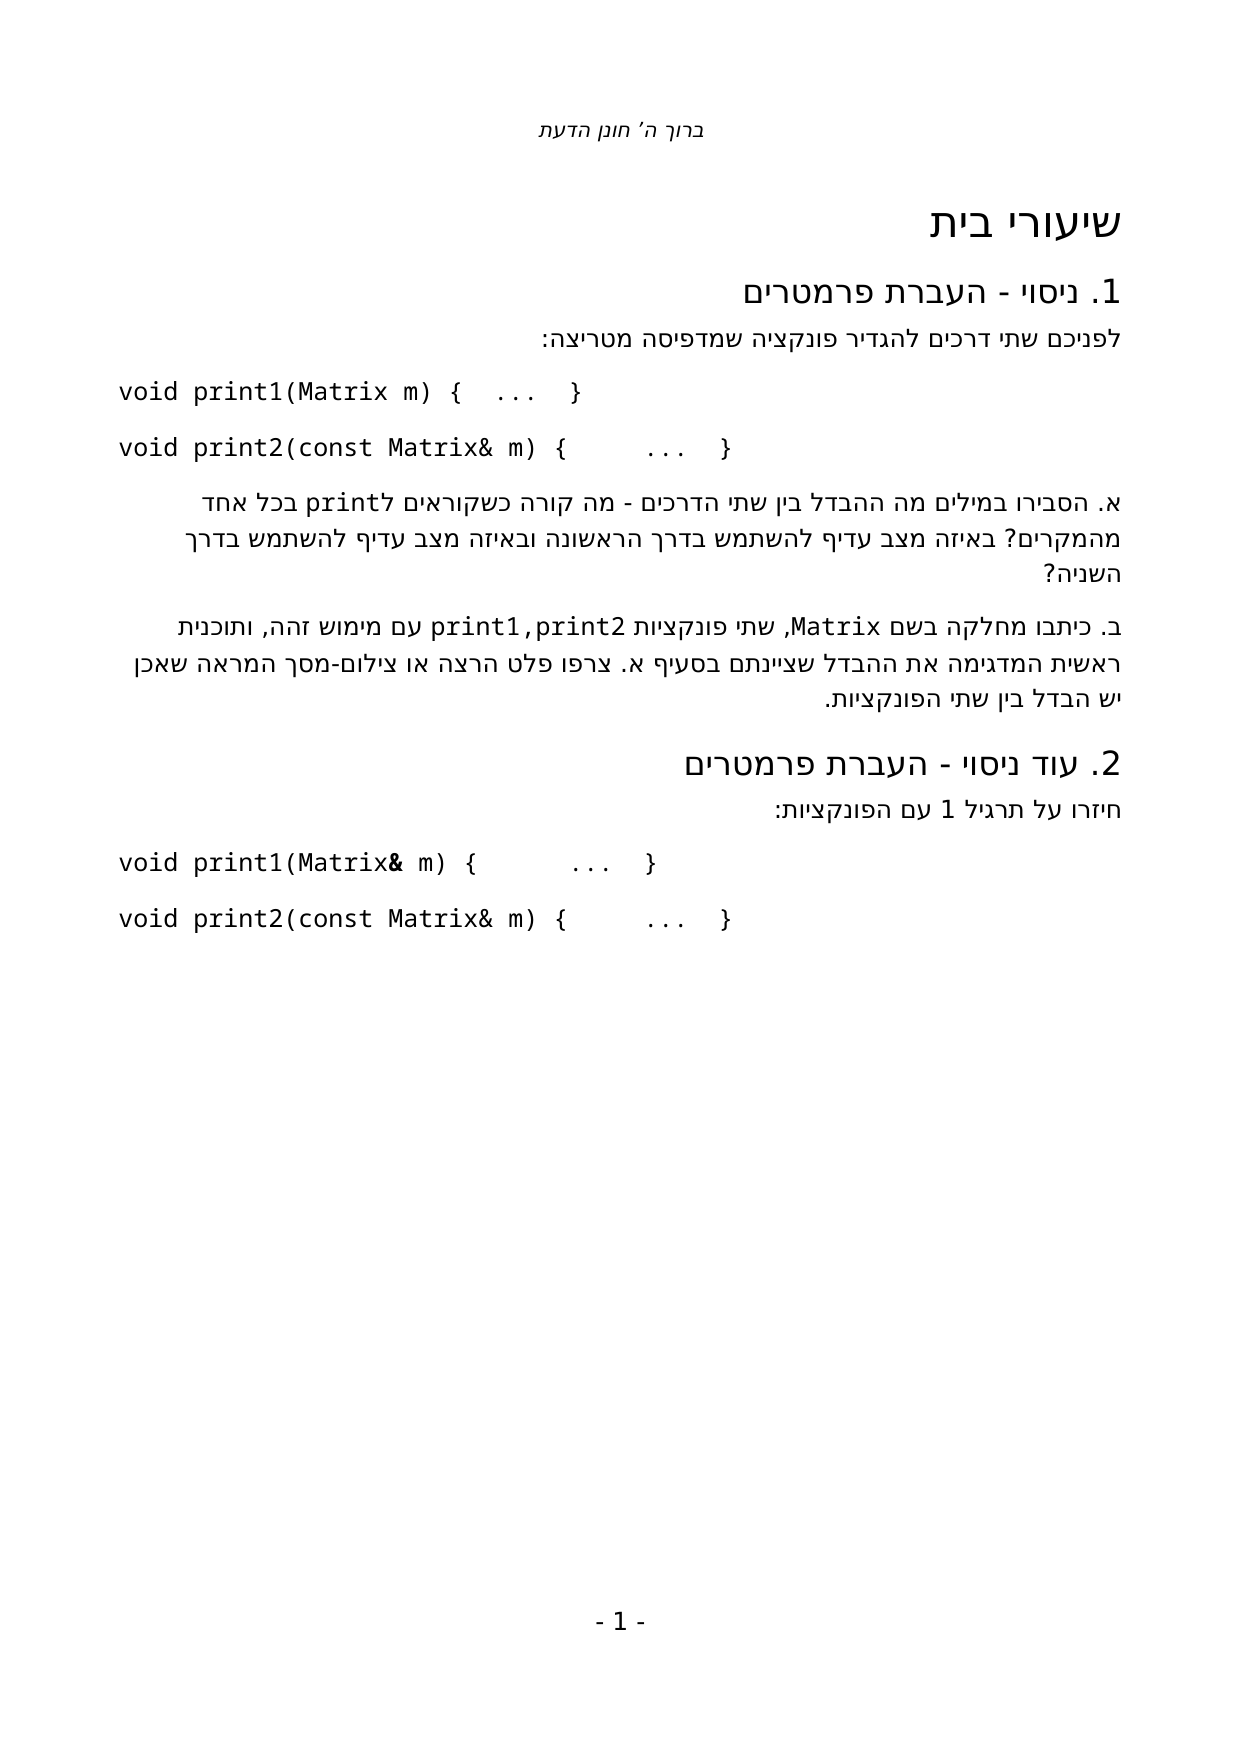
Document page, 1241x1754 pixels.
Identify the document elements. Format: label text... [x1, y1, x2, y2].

text לפניכם שתי דרכים להגדיר פונקציה שמדפיסה מטריצה: [118, 324, 1122, 353]
text א. הסבירו במילים מה ההבדל בין שתי הדרכים - מה קורה כשקוראים לprint בכל אחד מהמקרים? באיזה מצב עדיף להשתמש בדרך הראשונה ובאיזה מצב עדיף להשתמש בדרך השניה? [118, 484, 1122, 589]
text void print1(Matrix& m) { ... } [118, 845, 1122, 879]
subtitle שיעורי בית [118, 197, 1122, 248]
subtitle 1. ניסוי - העברת פרמטרים [118, 273, 1122, 312]
text ב. כיתבו מחלקה בשם Matrix, שתי פונקציות print1,print2 עם מימוש זהה, ותוכנית ראשית המדגימה את ההבדל שציינתם בסעיף א. צרפו פלט הרצה או צילום-מסך המראה שאכן יש הבדל בין שתי הפונקציות. [118, 609, 1122, 713]
text void print2(const Matrix& m) { ... } [118, 429, 1122, 463]
text void print1(Matrix m) { ... } [118, 374, 1122, 408]
text void print2(const Matrix& m) { ... } [118, 900, 1122, 934]
subtitle 2. עוד ניסוי - העברת פרמטרים [118, 744, 1122, 783]
text חיזרו על תרגיל 1 עם הפונקציות: [118, 795, 1122, 824]
